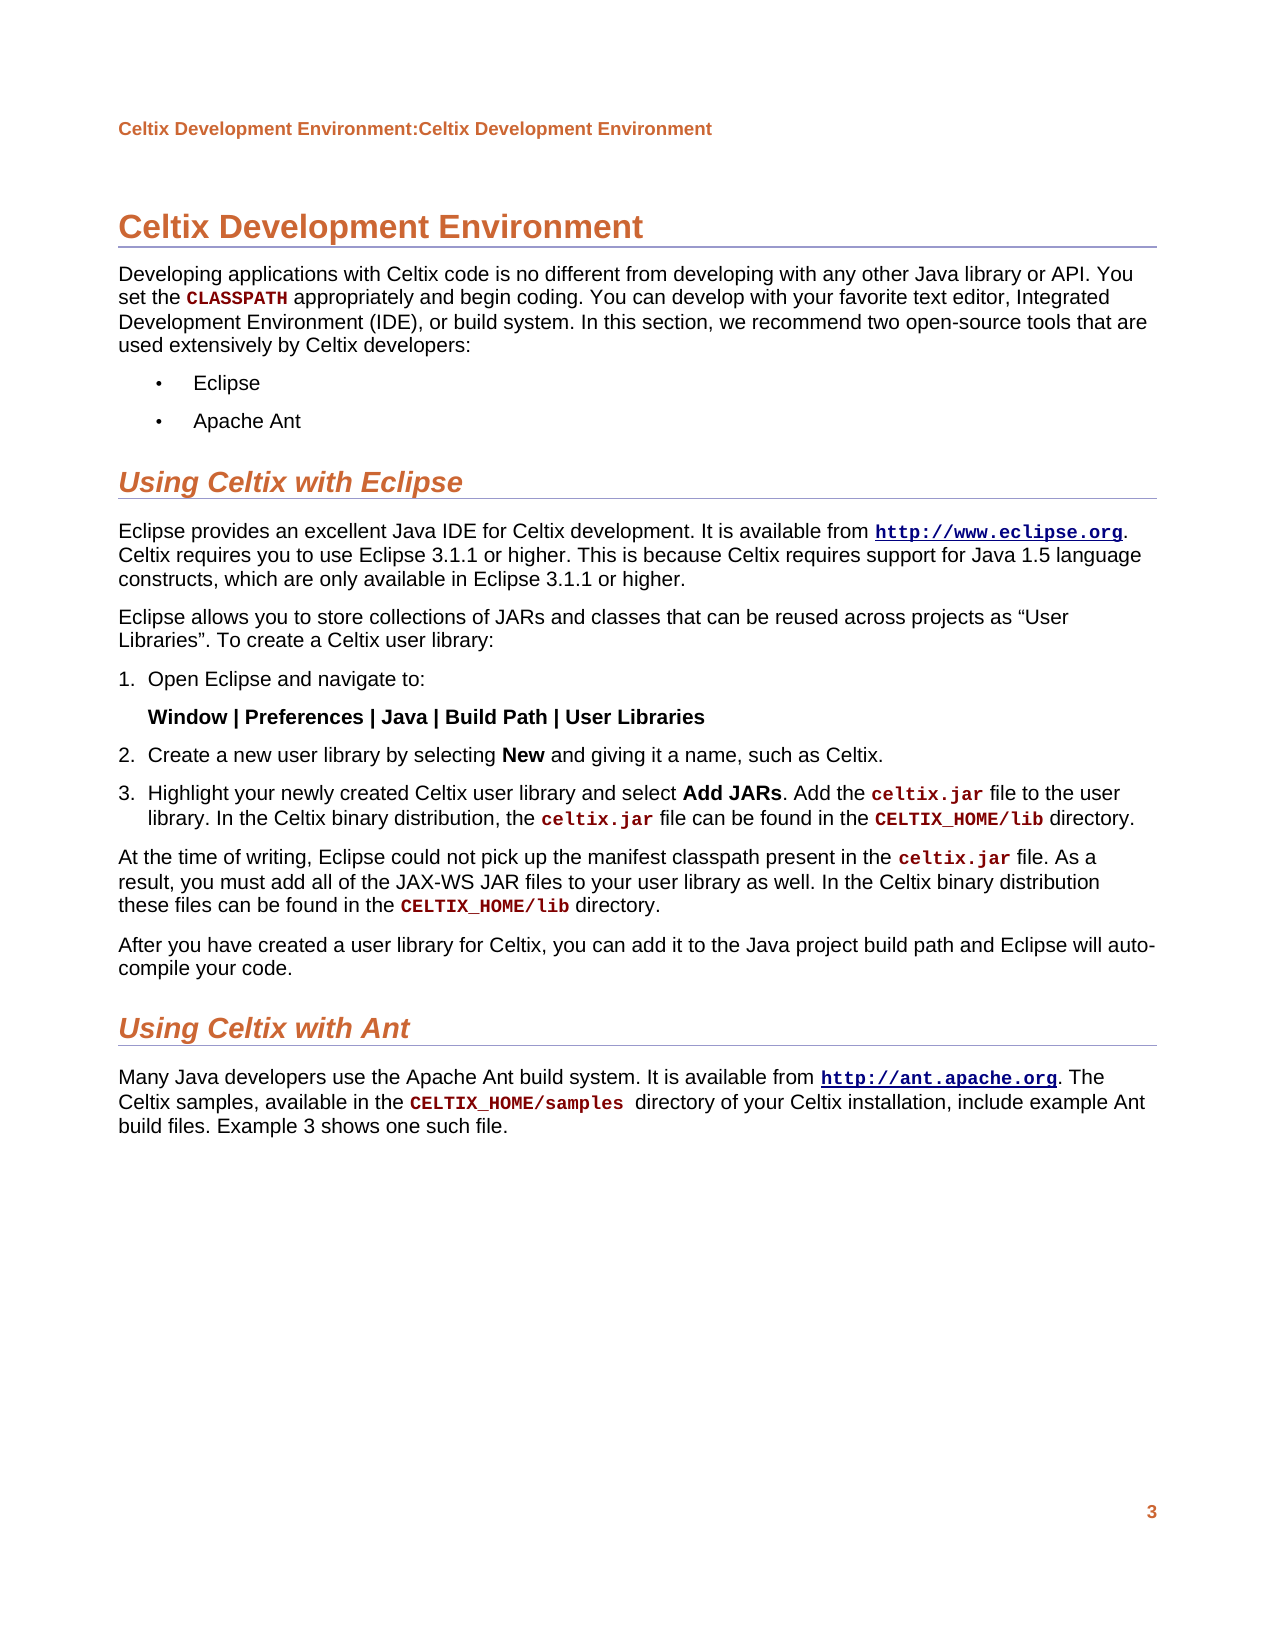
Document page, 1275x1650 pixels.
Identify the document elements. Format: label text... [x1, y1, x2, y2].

text Eclipse provides an excellent Java IDE for Celtix development. It is available from http://www.eclipse.org. Celtix requires you to use Eclipse 3.1.1 or higher. This is because Celtix requires support for Java 1.5 language constructs, which are only available in Eclipse 3.1.1 or higher. [118, 519, 1157, 590]
list Open Eclipse and navigate to: [118, 667, 1157, 690]
subtitle Using Celtix with Eclipse [118, 466, 1157, 498]
text After you have created a user library for Celtix, you can add it to the Java project build path and Eclipse will auto-compile your code. [118, 933, 1157, 979]
subtitle Using Celtix with Ant [118, 1012, 1157, 1045]
text Eclipse allows you to store collections of JARs and classes that can be reused across projects as “User Libraries”. To create a Celtix user library: [118, 605, 1157, 652]
text Window | Preferences | Java | Build Path | User Libraries [148, 706, 1157, 729]
subtitle Celtix Development Environment [118, 208, 1157, 246]
list Apache Ant [156, 410, 1157, 433]
list Eclipse [156, 372, 1157, 395]
text Developing applications with Celtix code is no different from developing with any other Java library or API. You set the CLASSPATH appropriately and begin coding. You can develop with your favorite text editor, Integrated Development Environment (IDE), or build system. In this section, we recommend two open-source tools that are used extensively by Celtix developers: [118, 263, 1157, 357]
text Many Java developers use the Apache Ant build system. It is available from http://ant.apache.org. The Celtix samples, available in the CELTIX_HOME/samples directory of your Celtix installation, include example Ant build files. Example 3 shows one such file. [118, 1066, 1157, 1138]
list Highlight your newly created Celtix user library and select Add JARs. Add the celtix.jar file to the user library. In the Celtix binary distribution, the celtix.jar file can be found in the CELTIX_HOME/lib directory. [118, 782, 1157, 831]
list Create a new user library by selecting New and giving it a name, such as Celtix. [118, 744, 1157, 767]
text At the time of writing, Eclipse could not pick up the manifest classpath present in the celtix.jar file. As a result, you must add all of the JAX-WS JAR files to your user library as well. In the Celtix binary distribution these files can be found in the CELTIX_HOME/lib directory. [118, 846, 1157, 918]
